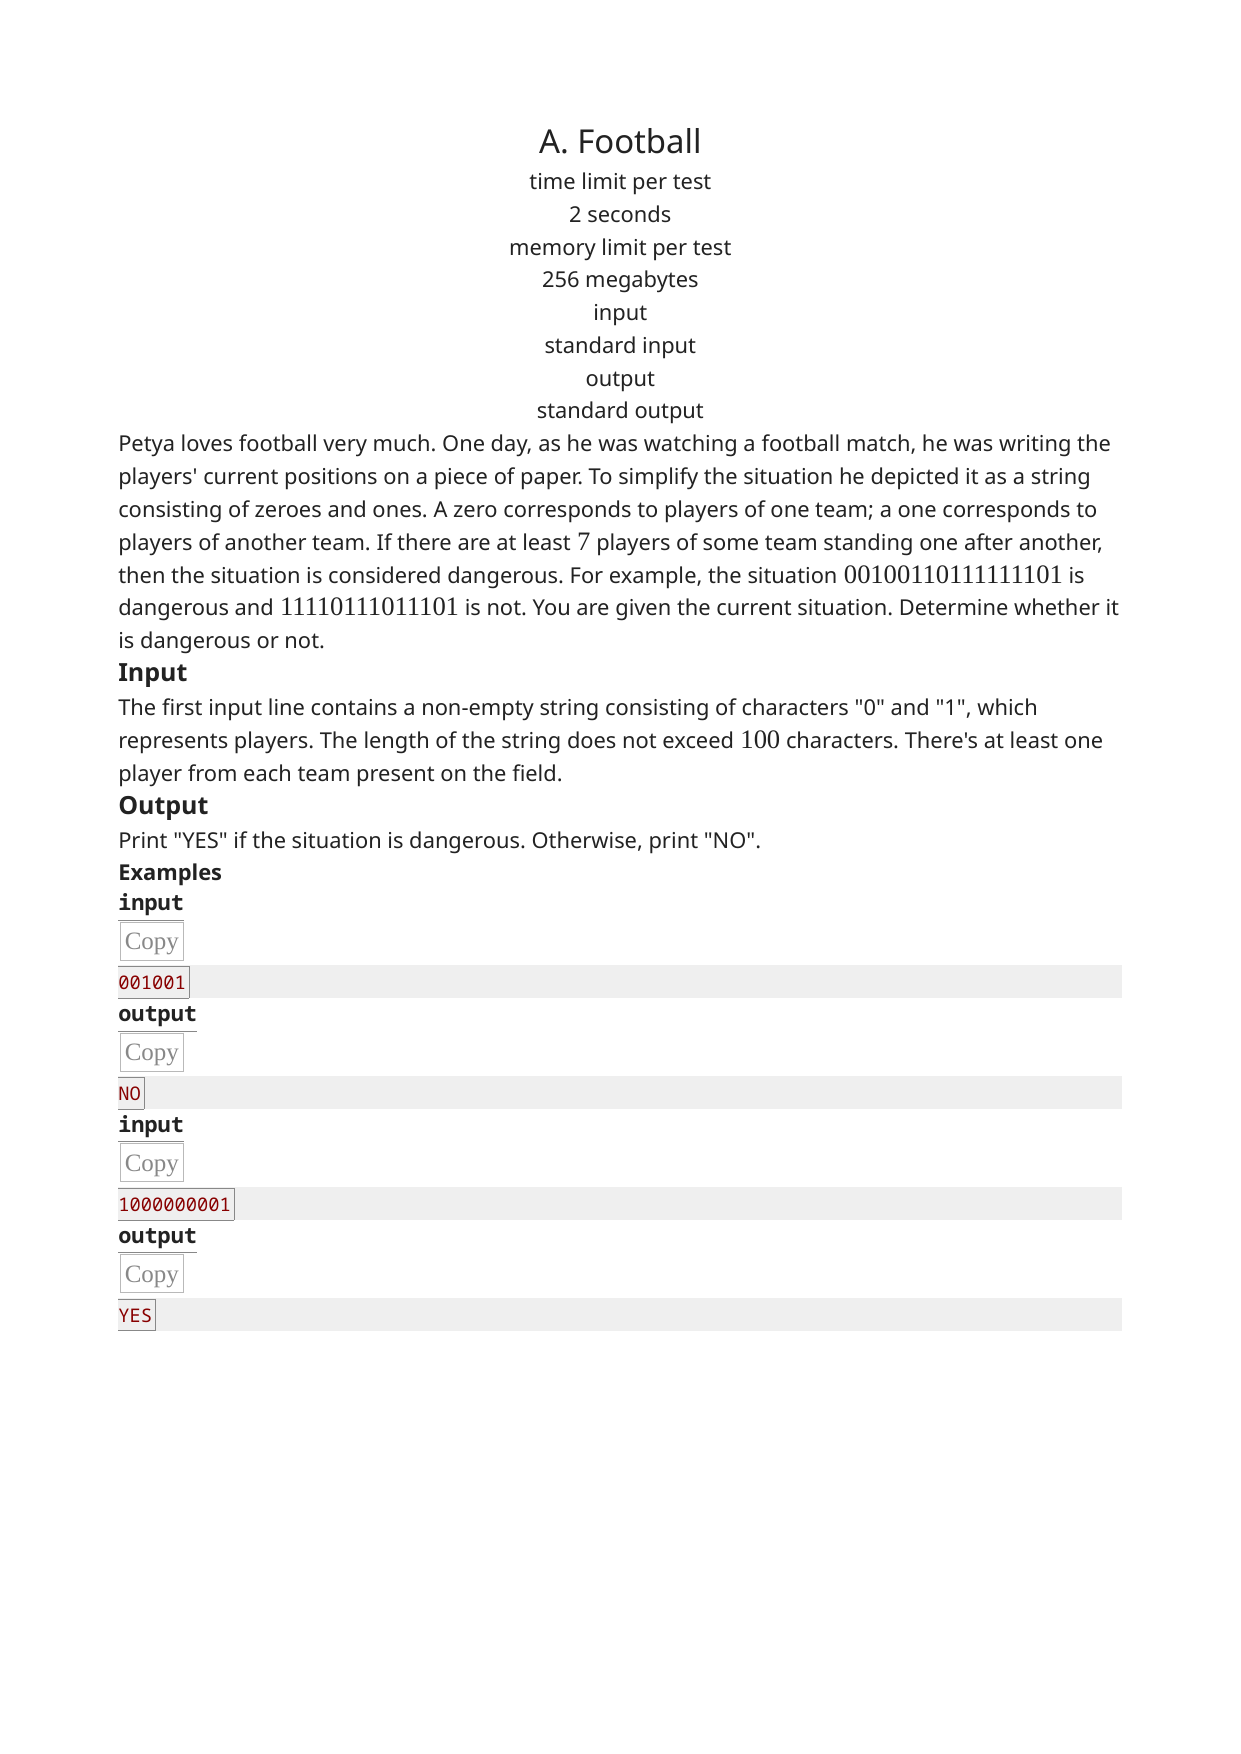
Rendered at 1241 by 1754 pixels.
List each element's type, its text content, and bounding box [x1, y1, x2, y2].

text Input [118, 655, 1122, 689]
text The first input line contains a non-empty string consisting of characters "0" and "1", which represents players. The length of the string does not exceed 100 characters. There's at least one player from each team present on the field. [118, 689, 1122, 787]
text YES [118, 1300, 155, 1330]
text input [118, 887, 1122, 920]
text [184, 1143, 1121, 1182]
text [156, 1298, 1122, 1331]
text Copy [121, 1144, 183, 1181]
text output [118, 360, 1122, 392]
text input [118, 294, 1122, 327]
text standard output [118, 392, 1122, 425]
text [184, 1032, 1121, 1071]
text Copy [121, 923, 183, 960]
text [184, 922, 1121, 960]
text output [118, 998, 1122, 1031]
text [184, 1254, 1121, 1292]
text input [118, 1109, 1122, 1142]
text 2 seconds [118, 196, 1122, 228]
text time limit per test [118, 163, 1122, 196]
text 256 megabytes [118, 261, 1122, 294]
text 001001 [118, 965, 1122, 998]
text NO [118, 1076, 1122, 1109]
text Examples [118, 854, 1122, 887]
text memory limit per test [118, 228, 1122, 261]
text Output [118, 787, 1122, 822]
text Copy [121, 1034, 183, 1071]
text output [118, 1220, 1122, 1252]
text standard input [118, 327, 1122, 360]
text 1000000001 [118, 1187, 1122, 1220]
text Print "YES" if the situation is dangerous. Otherwise, print "NO". [118, 822, 1122, 854]
text A. Football [118, 118, 1122, 163]
text Petya loves football very much. One day, as he was watching a football match, he was writing the players' current positions on a piece of paper. To simplify the situation he depicted it as a string consisting of zeroes and ones. A zero corresponds to players of one team; a one corresponds to players of another team. If there are at least 7 players of some team standing one after another, then the situation is considered dangerous. For example, the situation 00100110111111101 is dangerous and 11110111011101 is not. You are given the current situation. Determine whether it is dangerous or not. [118, 425, 1122, 655]
text Copy [121, 1255, 183, 1292]
